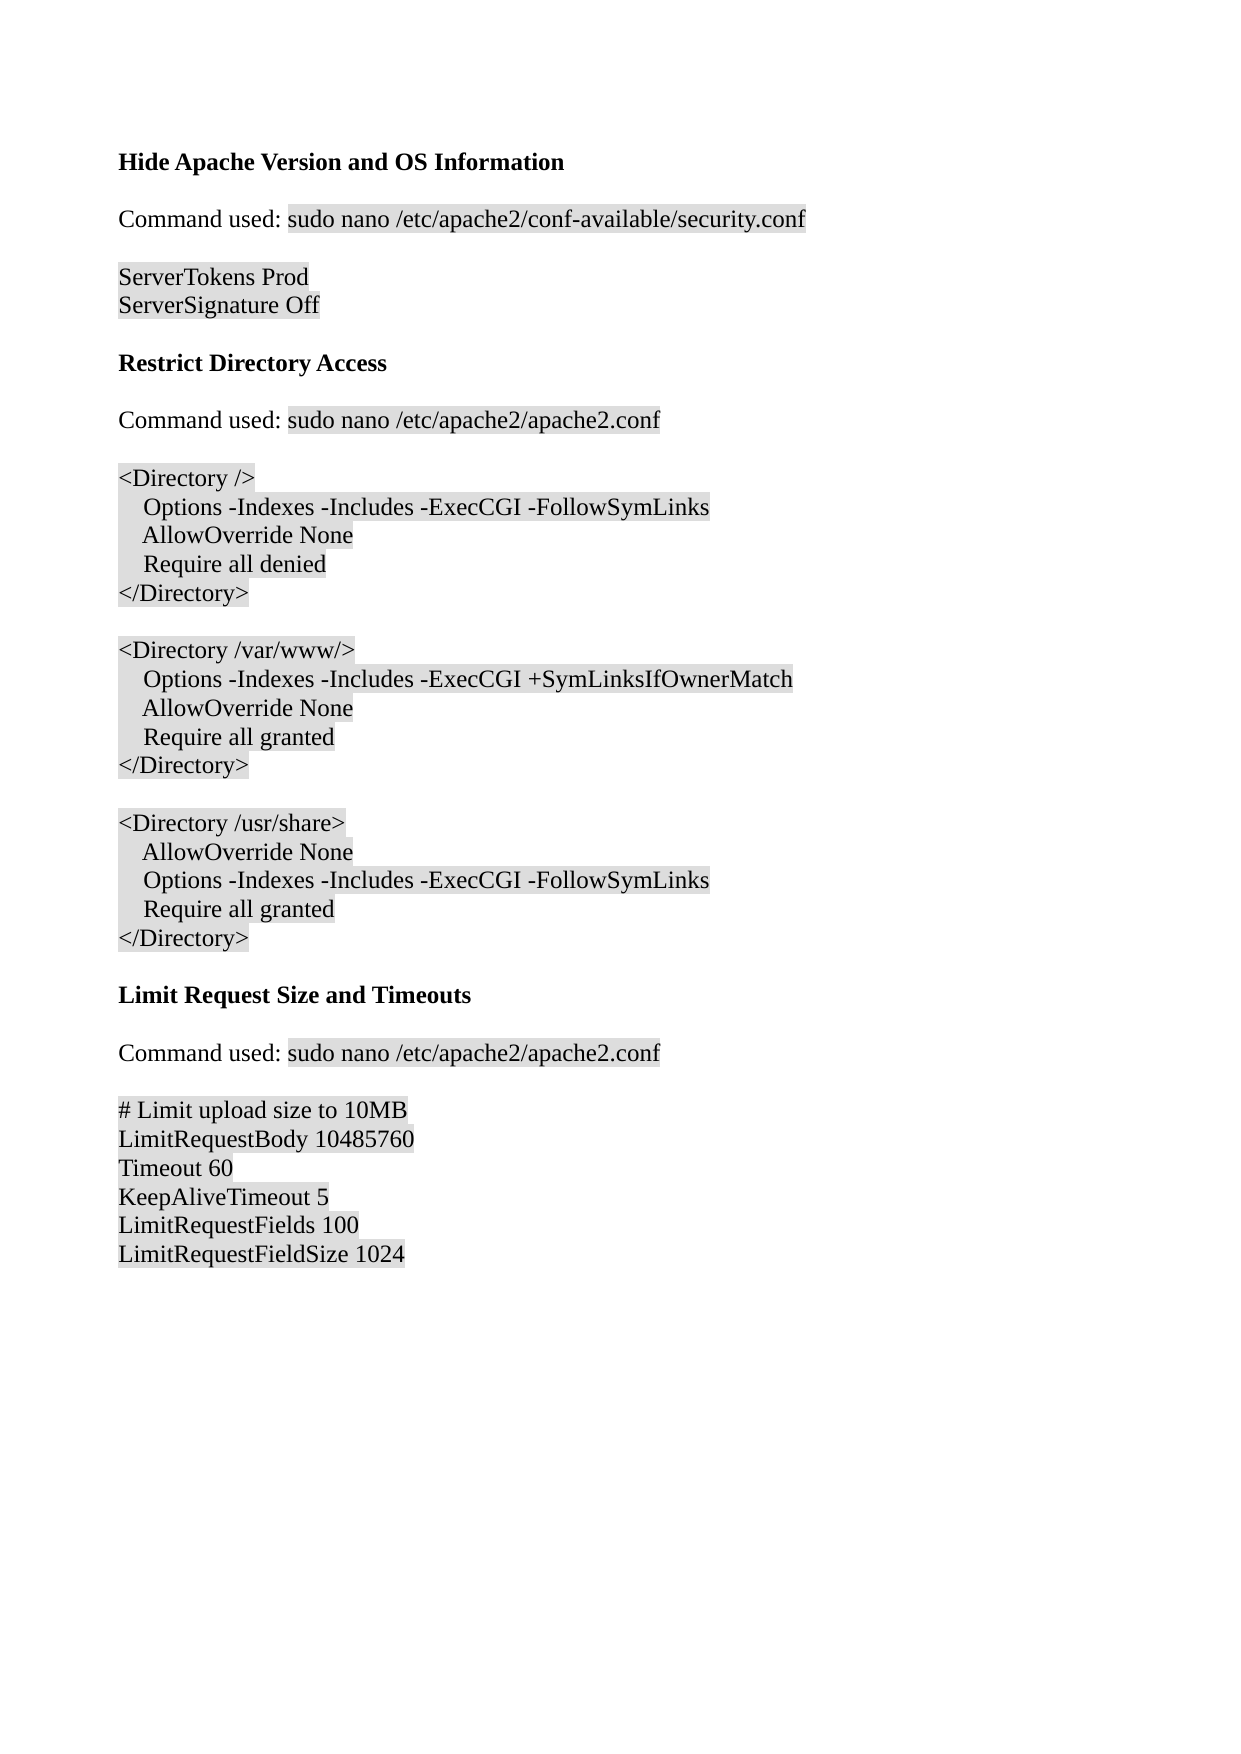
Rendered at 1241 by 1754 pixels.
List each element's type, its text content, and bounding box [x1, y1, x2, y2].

text Options -Indexes -Includes -ExecCGI -FollowSymLinks [118, 866, 1122, 894]
text Command used: sudo nano /etc/apache2/apache2.conf [118, 1038, 1122, 1067]
text ServerTokens Prod [118, 262, 1122, 291]
text AllowOverride None [118, 837, 1122, 866]
text Require all granted [118, 894, 1122, 923]
text KeepAliveTimeout 5 [118, 1182, 1122, 1211]
text Options -Indexes -Includes -ExecCGI -FollowSymLinks [118, 492, 1122, 521]
text Require all granted [118, 722, 1122, 751]
text Require all denied [118, 549, 1122, 578]
text Command used: sudo nano /etc/apache2/conf-available/security.conf [118, 204, 1122, 233]
text # Limit upload size to 10MB [118, 1096, 1122, 1124]
text </Directory> [118, 923, 1122, 952]
text </Directory> [118, 751, 1122, 779]
text Hide Apache Version and OS Information [118, 147, 1122, 176]
text ServerSignature Off [118, 291, 1122, 319]
text <Directory /> [118, 463, 1122, 492]
text Command used: sudo nano /etc/apache2/apache2.conf [118, 406, 1122, 434]
text <Directory /usr/share> [118, 808, 1122, 837]
text AllowOverride None [118, 521, 1122, 549]
text <Directory /var/www/> [118, 636, 1122, 664]
text LimitRequestFieldSize 1024 [118, 1239, 1122, 1268]
text Limit Request Size and Timeouts [118, 981, 1122, 1009]
text AllowOverride None [118, 693, 1122, 722]
text Options -Indexes -Includes -ExecCGI +SymLinksIfOwnerMatch [118, 664, 1122, 693]
text LimitRequestFields 100 [118, 1211, 1122, 1239]
text </Directory> [118, 578, 1122, 607]
text LimitRequestBody 10485760 [118, 1124, 1122, 1153]
text Restrict Directory Access [118, 348, 1122, 377]
text Timeout 60 [118, 1153, 1122, 1182]
